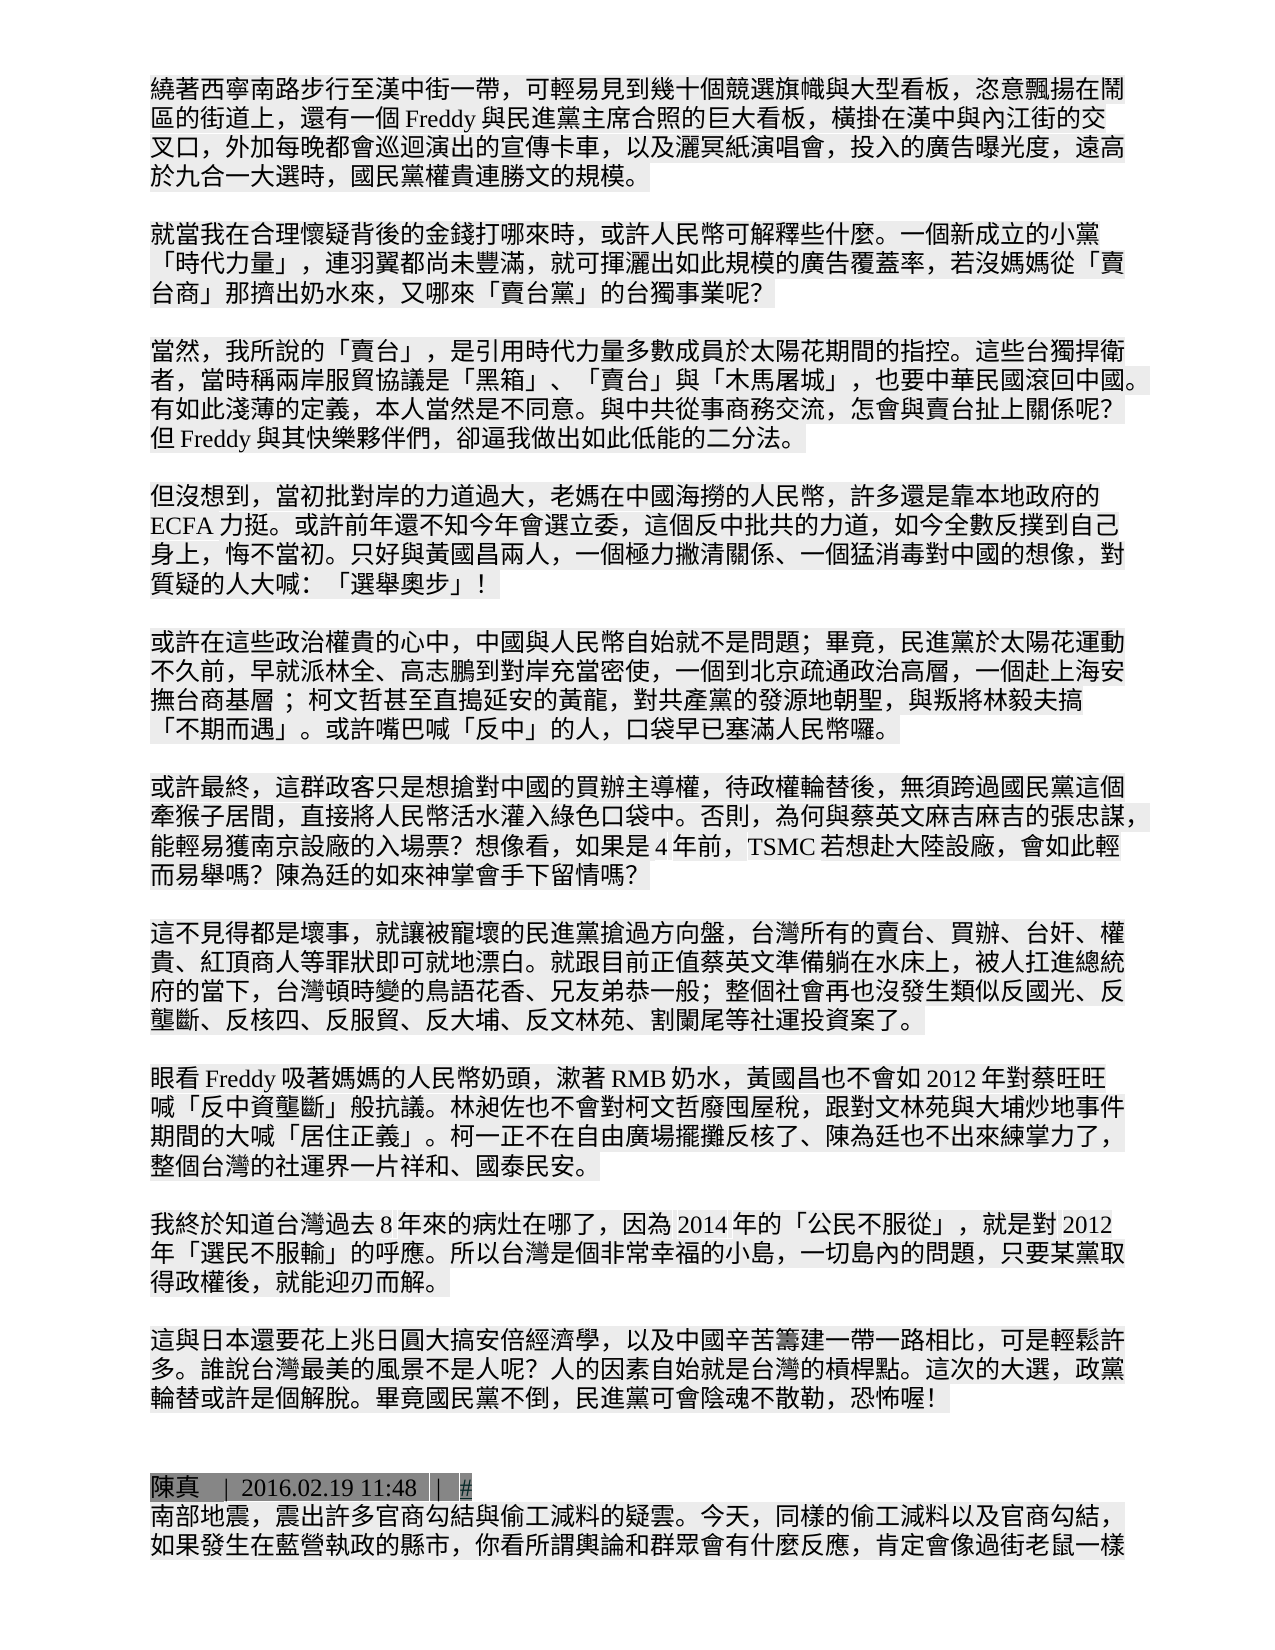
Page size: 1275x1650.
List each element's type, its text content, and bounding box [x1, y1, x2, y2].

text 假設，今天是馬英九或藍營的任何一個對綠營不敬的官員或民代或名人等等，假設他們的家人，比方說媽媽或姊姊或太太或兒子，或甚至只是堂叔的妹婿的女兒的表嫂的弟弟，在二十年前就跑去大陸擔任具有中共官方色彩的職務並且開業大賺人民幣，你想，一面倒的綠油油媒體及政客以及一干親綠xx和無數搖旗吶喊的徒子徒孫們，會發出什麼樣的正義怒吼，會發動何等堂皇的救國救民抗爭，會做出什麼樣可怕的傷人舉動。 類似這樣的現象陳述，一講再講，你們聽不膩，我講的人都快膩死了，幾乎可以不用再另外造句，直接剪貼以前的文章，改一下人名地名便行。這意味著什麼？難道是意味著我們是在講一種需要很高智商才能理解的觀念？難道它不就只是這島上過去二十年來無日無之隨處可見的一個基本現象。 我不敢說我了解全世界，但我略知一二世界各國政權與主流媒體操弄政治動員群眾塑造所謂輿論的手法，除了北韓，倒是還沒見過像台灣這樣荒唐離譜的，操弄洗腦得如此徹底乖順的一種愚蠢到爆的順民；就算是一條訓練有素的狗，恐怕都沒有這麼乖。 這時候，與其怪騙子，不如說這只是一種必然；面對這麼好騙這麼乖巧的一群低能順民，騙子有可能不猖狂嗎？幾個人還會願意誠實幹活誠實為人處世？在這島上，最大的產業與投資事業，毫無疑問就是政治，毫無疑問就是這樣一種詐騙集團。 你什麼都不用做，只須不時跳出來指控親中賣台、喊喊各種救國救民的漂亮口號，保證就能飛黃騰達大發利市。每一天，每一刻，就是一直不斷反覆在操弄一模一樣的東西；這個社會，幾乎所有力氣所有鎂光燈全部就聚焦在一模一樣的操弄上。 忠奸易位，黑白顛倒，幾十年來，面對這樣一種政治，不管如何改朝換代，卑鄙齷齪如常，甚且持續變本加厲；真難想像，各位的家教與修養怎麼那麼好？怎麼都不會有一絲憤怒與厭惡？腦袋進水的大概沒救了，但是那些還有點頭腦和品格的，究竟是什麼樣的家教能把你們教導得如此溫馴，明知不義卻從不反抗，甚至連皺個眉頭也很罕見。 陳真 ================= 你媽知道你在賣台嗎？ 別吵，她在開發票！ 王大師 2016年1月8日 來源：Yahoo 專欄 突然發現，具濃厚中共黨中央色彩的學府人民大學，居然有個傑出的台灣校友。諷刺的是，這位女校友畢業後，在大陸專為台商當買辦，打通匪區的政商關節，將台灣利益批發出售，但乖兒子卻在寶島喊「服貿賣台」、「我主張台灣獨立」、以及「X你XXXX」！ 抱歉，最後那六字經只可意會，不能言傳！ 當然，我意旨的愛台捍衛者，就是多次申請赴陸演唱不果的八家將Rocker─Freddy，林昶佐。媒體發現Freddy媽媽黃惠英，早在1995年就在匪區的上海，被大陸政府聘為上海仲裁委員會仲裁員。這個委員會在大陸屬官辦機構，專處理台商的經濟糾紛。我想能夠在如此早期，擠入大陸市場的窄門，黃媽媽於當地的政商關係，應非同小可。 原本對Freddy不熟，但發現在大選期間，想不認識他也難。這位滿臉塗的比電影佛萊迪還驚悚的金屬團主唱，選區就在本人居住的萬華區一帶，每每步行至西門捷運站前，都會納悶這新萌芽的小黨，為何口袋那麼深。 繞著西寧南路步行至漢中街一帶，可輕易見到幾十個競選旗幟與大型看板，恣意飄揚在鬧區的街道上，還有一個Freddy與民進黨主席合照的巨大看板，橫掛在漢中與內江街的交叉口，外加每晚都會巡迴演出的宣傳卡車，以及灑冥紙演唱會，投入的廣告曝光度，遠高於九合一大選時，國民黨權貴連勝文的規模。 就當我在合理懷疑背後的金錢打哪來時，或許人民幣可解釋些什麼。一個新成立的小黨「時代力量」，連羽翼都尚未豐滿，就可揮灑出如此規模的廣告覆蓋率，若沒媽媽從「賣台商」那擠出奶水來，又哪來「賣台黨」的台獨事業呢？ 當然，我所說的「賣台」，是引用時代力量多數成員於太陽花期間的指控。這些台獨捍衛者，當時稱兩岸服貿協議是「黑箱」、「賣台」與「木馬屠城」，也要中華民國滾回中國。有如此淺薄的定義，本人當然是不同意。與中共從事商務交流，怎會與賣台扯上關係呢？但Freddy與其快樂夥伴們，卻逼我做出如此低能的二分法。 但沒想到，當初批對岸的力道過大，老媽在中國海撈的人民幣，許多還是靠本地政府的ECFA力挺。或許前年還不知今年會選立委，這個反中批共的力道，如今全數反撲到自己身上，悔不當初。只好與黃國昌兩人，一個極力撇清關係、一個猛消毒對中國的想像，對質疑的人大喊：「選舉奧步」！ 或許在這些政治權貴的心中，中國與人民幣自始就不是問題；畢竟，民進黨於太陽花運動不久前，早就派林全、高志鵬到對岸充當密使，一個到北京疏通政治高層，一個赴上海安撫台商基層 ；柯文哲甚至直搗延安的黃龍，對共產黨的發源地朝聖，與叛將林毅夫搞「不期而遇」。或許嘴巴喊「反中」的人，口袋早已塞滿人民幣囉。 或許最終，這群政客只是想搶對中國的買辦主導權，待政權輪替後，無須跨過國民黨這個牽猴子居間，直接將人民幣活水灌入綠色口袋中。否則，為何與蔡英文麻吉麻吉的張忠謀，能輕易獲南京設廠的入場票？想像看，如果是4年前，TSMC若想赴大陸設廠，會如此輕而易舉嗎？陳為廷的如來神掌會手下留情嗎？ 這不見得都是壞事，就讓被寵壞的民進黨搶過方向盤，台灣所有的賣台、買辦、台奸、權貴、紅頂商人等罪狀即可就地漂白。就跟目前正值蔡英文準備躺在水床上，被人扛進總統府的當下，台灣頓時變的鳥語花香、兄友弟恭一般；整個社會再也沒發生類似反國光、反壟斷、反核四、反服貿、反大埔、反文林苑、割闌尾等社運投資案了。 眼看Freddy吸著媽媽的人民幣奶頭，漱著RMB奶水，黃國昌也不會如2012年對蔡旺旺喊「反中資壟斷」般抗議。林昶佐也不會對柯文哲廢囤屋稅，跟對文林苑與大埔炒地事件期間的大喊「居住正義」。柯一正不在自由廣場擺攤反核了、陳為廷也不出來練掌力了，整個台灣的社運界一片祥和、國泰民安。 我終於知道台灣過去8年來的病灶在哪了，因為2014年的「公民不服從」，就是對2012年「選民不服輸」的呼應。所以台灣是個非常幸福的小島，一切島內的問題，只要某黨取得政權後，就能迎刃而解。 這與日本還要花上兆日圓大搞安倍經濟學，以及中國辛苦籌建一帶一路相比，可是輕鬆許多。誰說台灣最美的風景不是人呢？人的因素自始就是台灣的槓桿點。這次的大選，政黨輪替或許是個解脫。畢竟國民黨不倒，民進黨可會陰魂不散勒，恐怖喔！ [150, 75, 1125, 1413]
text 陳真 | 2016.02.19 11:48 | # [150, 1473, 1125, 1502]
